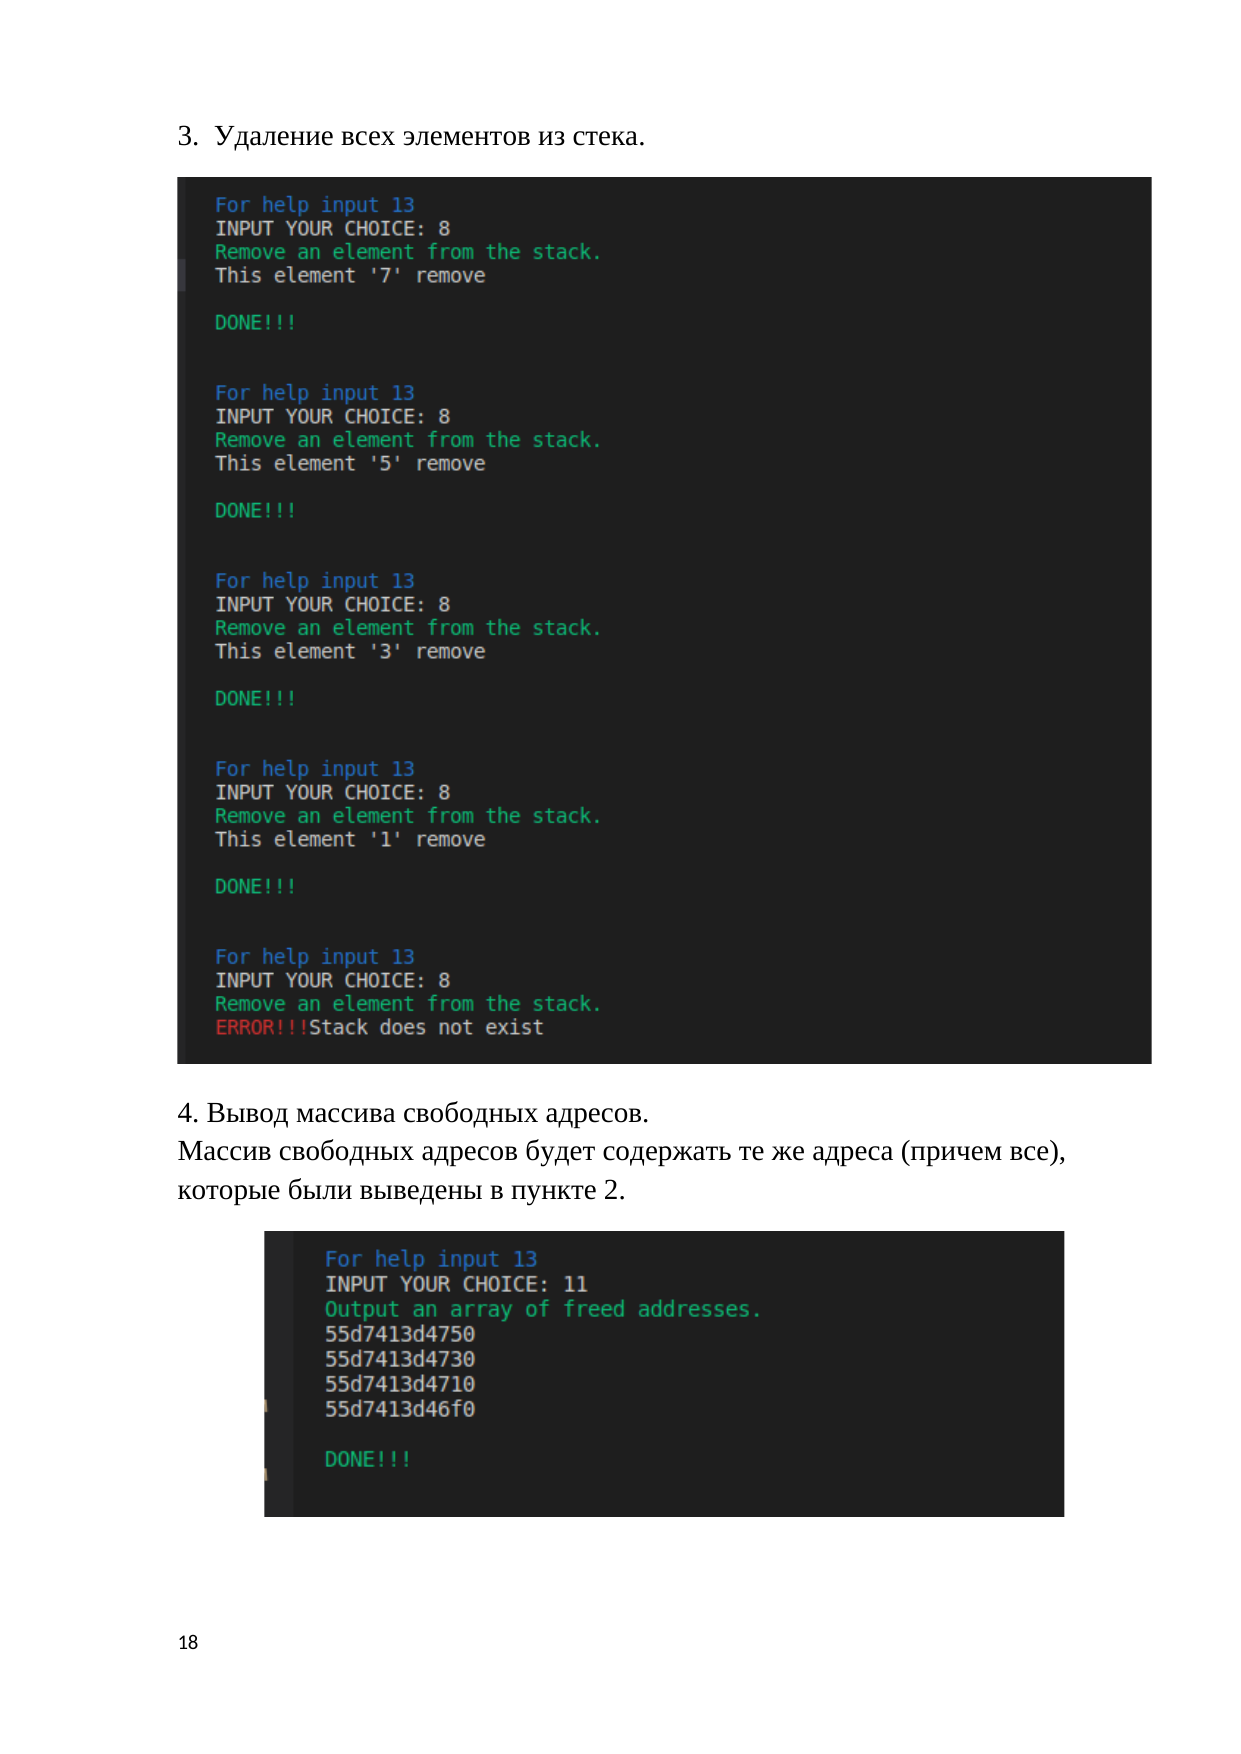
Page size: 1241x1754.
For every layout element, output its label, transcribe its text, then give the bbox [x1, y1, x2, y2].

picture [264, 1231, 1065, 1517]
picture [177, 177, 1152, 1064]
text 4. Вывод массива свободных адресов. Массив свободных адресов будет содержать те же адреса (причем все), которые были выведены в пункте 2. [177, 1064, 1152, 1205]
text 3. Удаление всех элементов из стека. [177, 118, 1152, 152]
